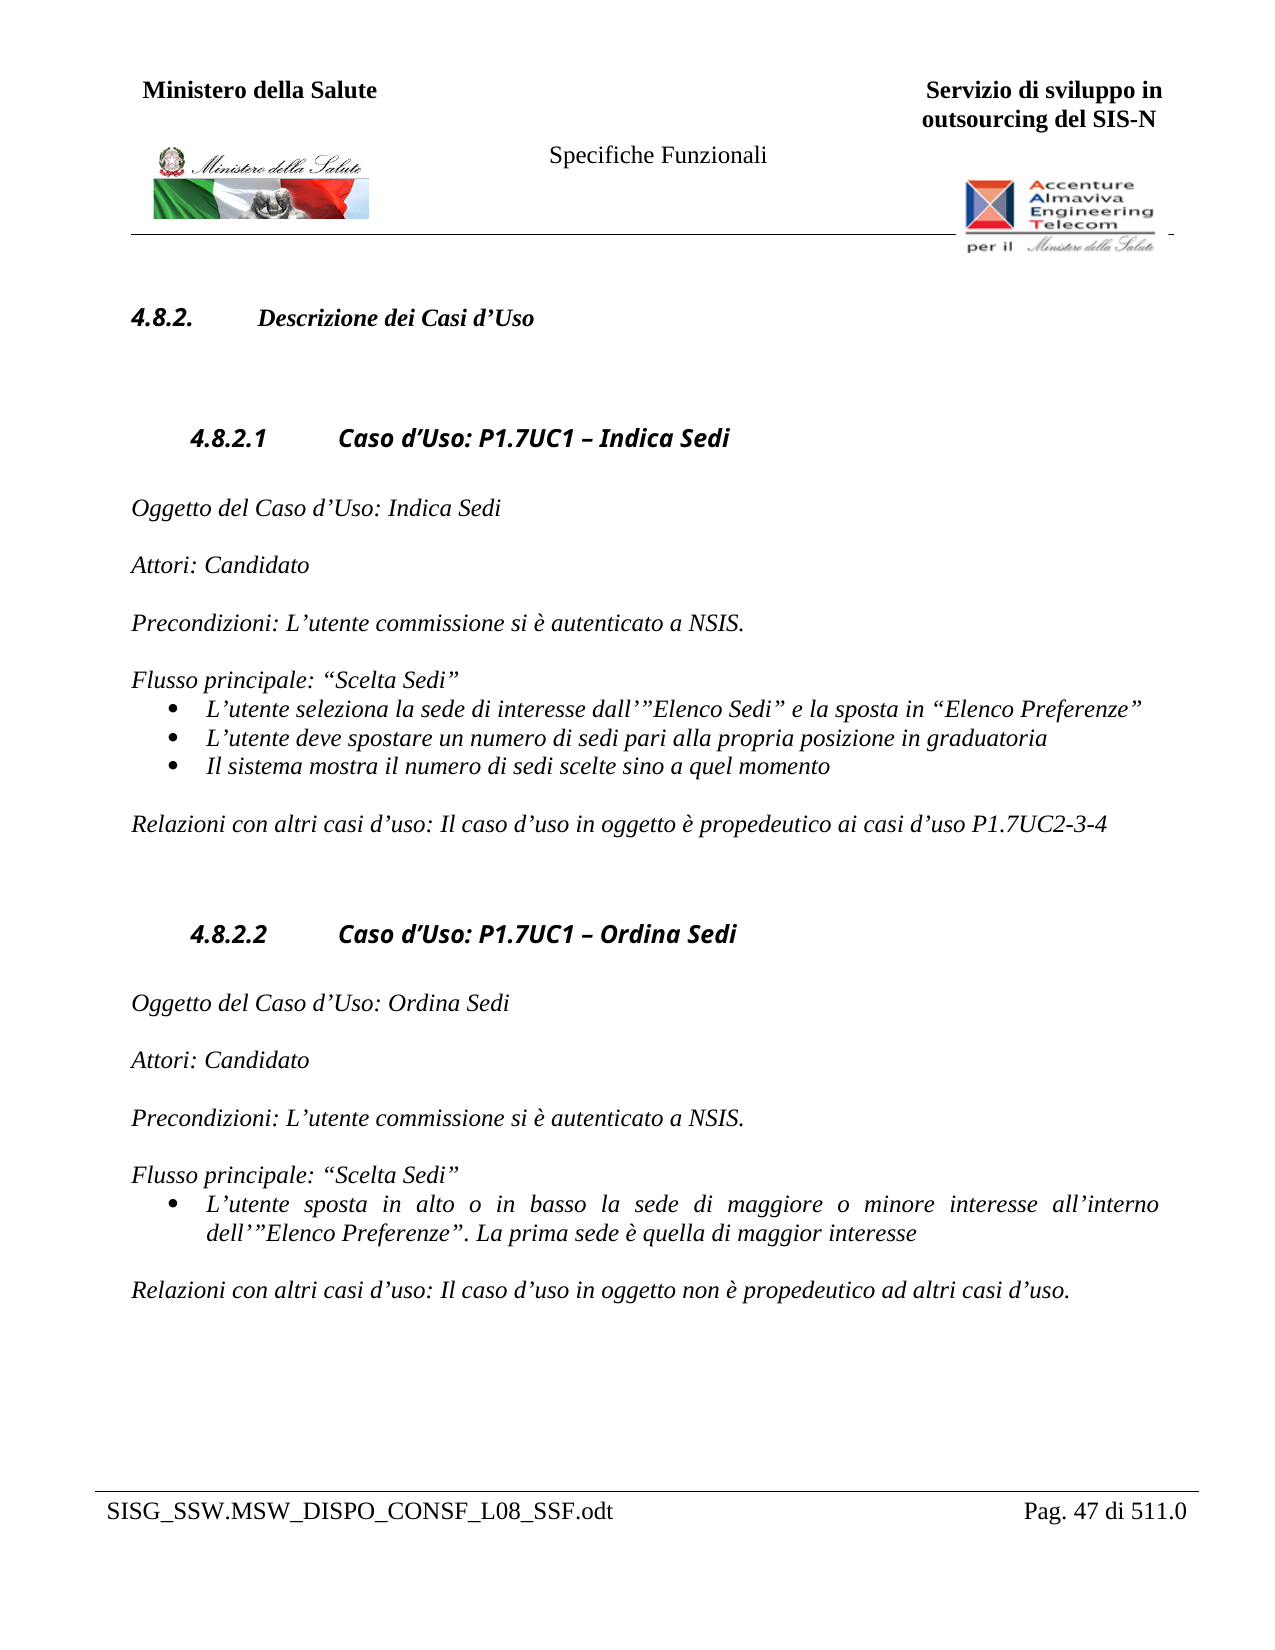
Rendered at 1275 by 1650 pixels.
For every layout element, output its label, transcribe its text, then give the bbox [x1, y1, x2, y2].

text Attori: Candidato [131, 550, 1162, 579]
list Il sistema mostra il numero di sedi scelte sino a quel momento [169, 751, 1162, 780]
text Precondizioni: L’utente commissione si è autenticato a NSIS. [131, 1103, 1162, 1132]
subtitle Caso d’Uso: P1.7UC1 – Indica Sedi [190, 421, 1162, 455]
text Attori: Candidato [131, 1046, 1162, 1074]
text Flusso principale: “Scelta Sedi” [131, 1161, 1162, 1189]
list L’utente deve spostare un numero di sedi pari alla propria posizione in graduatoria [169, 723, 1162, 751]
subtitle Descrizione dei Casi d’Uso [131, 299, 1162, 334]
text Relazioni con altri casi d’uso: Il caso d’uso in oggetto non è propedeutico ad altri casi d’uso. [131, 1276, 1162, 1304]
list L’utente sposta in alto o in basso la sede di maggiore o minore interesse all’interno dell’”Elenco Preferenze”. La prima sede è quella di maggior interesse [169, 1189, 1162, 1247]
text Flusso principale: “Scelta Sedi” [131, 665, 1162, 694]
text Relazioni con altri casi d’uso: Il caso d’uso in oggetto è propedeutico ai casi d’uso P1.7UC2-3-4 [131, 809, 1162, 838]
list L’utente seleziona la sede di interesse dall’”Elenco Sedi” e la sposta in “Elenco Preferenze” [169, 694, 1162, 723]
text Oggetto del Caso d’Uso: Indica Sedi [131, 493, 1162, 521]
text Precondizioni: L’utente commissione si è autenticato a NSIS. [131, 608, 1162, 636]
subtitle Caso d’Uso: P1.7UC1 – Ordina Sedi [190, 916, 1162, 951]
text Oggetto del Caso d’Uso: Ordina Sedi [131, 988, 1162, 1017]
